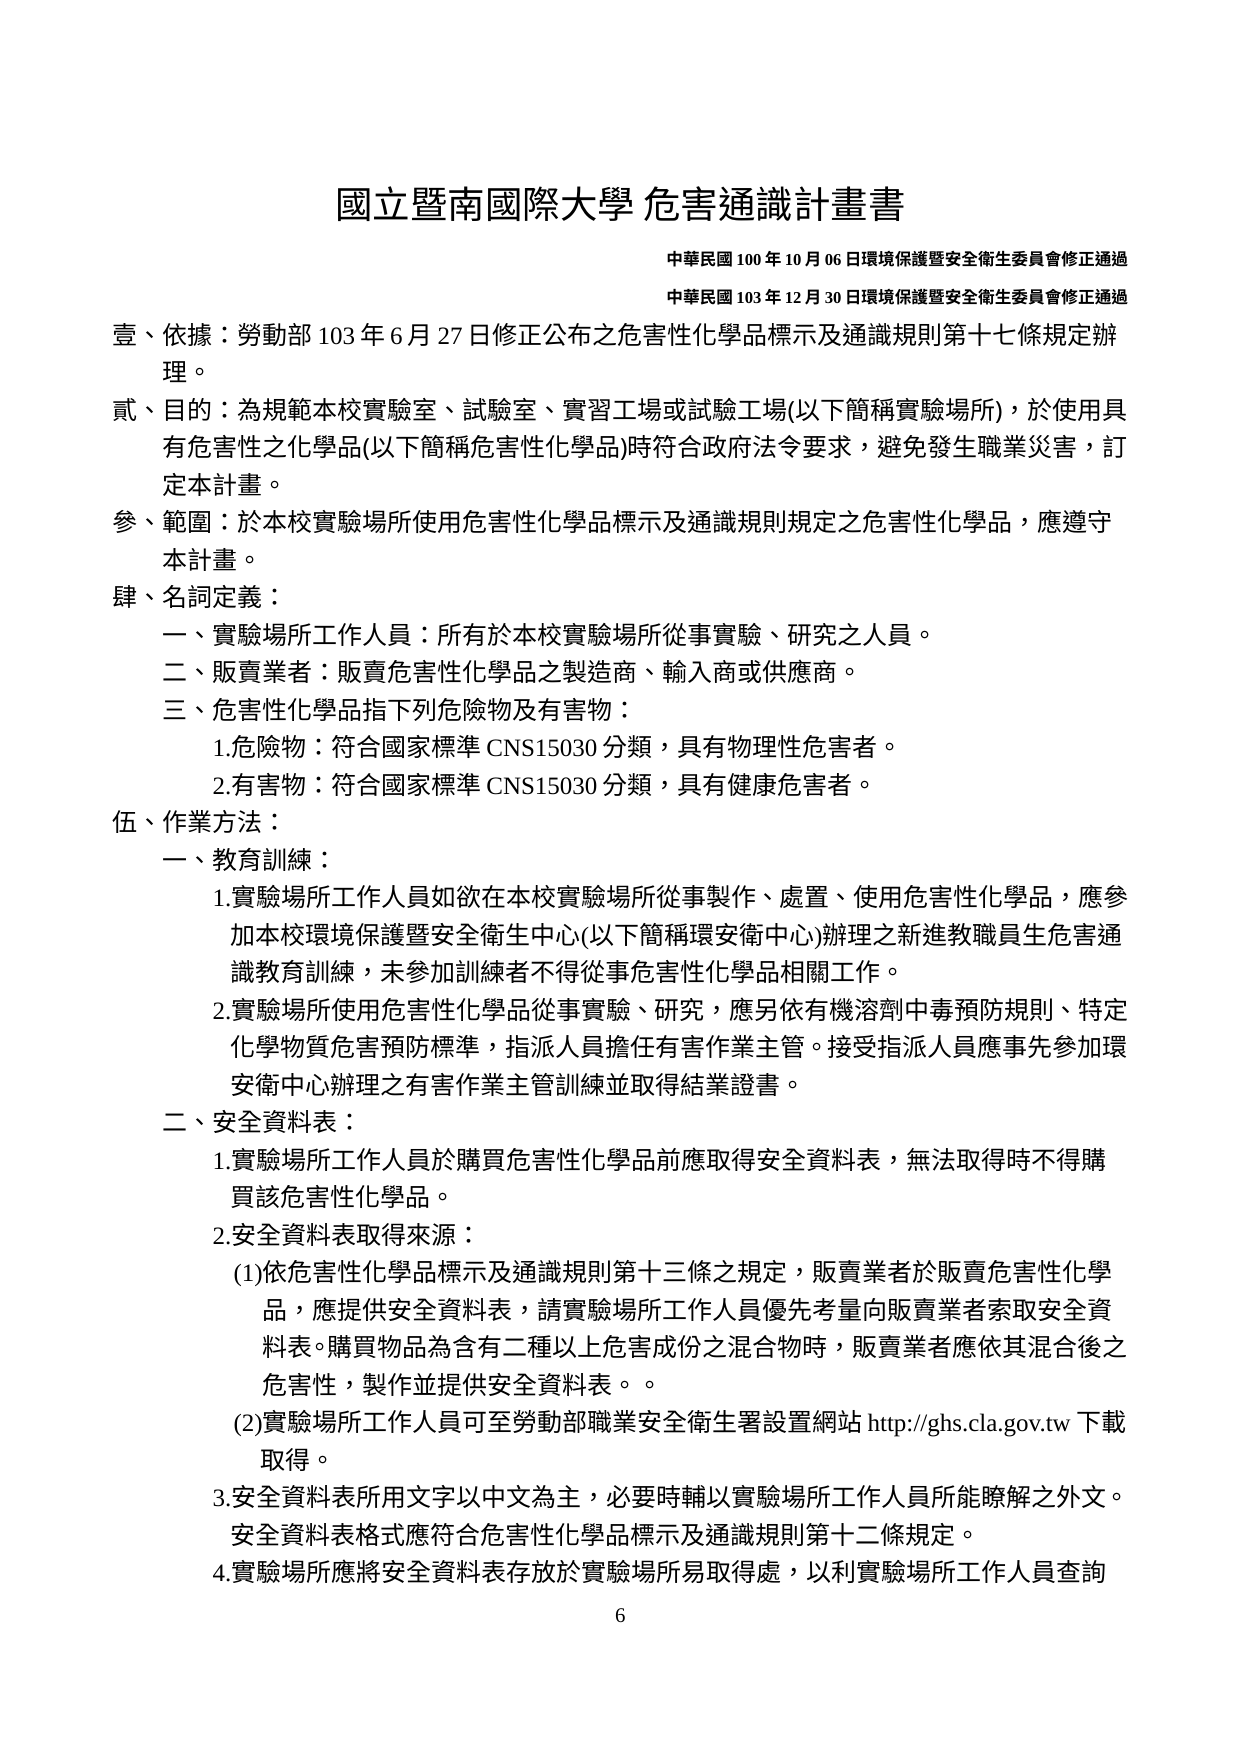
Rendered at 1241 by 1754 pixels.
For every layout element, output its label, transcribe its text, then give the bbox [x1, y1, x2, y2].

list 範圍：於本校實驗場所使用危害性化學品標示及通識規則規定之危害性化學品，應遵守本計畫。 [112, 502, 1128, 577]
list 安全資料表： [162, 1102, 1128, 1139]
list 實驗場所工作人員可至勞動部職業安全衛生署設置網站http://ghs.cla.gov.tw下載取得。 [260, 1402, 1128, 1477]
list 危害性化學品指下列危險物及有害物： [162, 689, 1128, 727]
list 危險物：符合國家標準CNS15030分類，具有物理性危害者。 [212, 727, 1128, 764]
list 依據：勞動部103年6月27日修正公布之危害性化學品標示及通識規則第十七條規定辦理。 [112, 314, 1128, 389]
list 名詞定義： [112, 577, 1128, 614]
list 實驗場所工作人員：所有於本校實驗場所從事實驗、研究之人員。 [162, 614, 1128, 652]
list 安全資料表取得來源： [212, 1214, 1128, 1252]
list 有害物：符合國家標準CNS15030分類，具有健康危害者。 [212, 764, 1128, 802]
list 安全資料表所用文字以中文為主，必要時輔以實驗場所工作人員所能瞭解之外文。安全資料表格式應符合危害性化學品標示及通識規則第十二條規定。 [212, 1477, 1128, 1552]
text 國立暨南國際大學 危害通識計畫書 [112, 164, 1128, 239]
list 教育訓練： [162, 839, 1128, 877]
list 作業方法： [112, 802, 1128, 839]
text 中華民國103年12月30日環境保護暨安全衛生委員會修正通過 [112, 277, 1128, 314]
list 實驗場所使用危害性化學品從事實驗、研究，應另依有機溶劑中毒預防規則、特定化學物質危害預防標準，指派人員擔任有害作業主管。接受指派人員應事先參加環安衛中心辦理之有害作業主管訓練並取得結業證書。 [212, 989, 1128, 1102]
list 目的：為規範本校實驗室、試驗室、實習工場或試驗工場(以下簡稱實驗場所)，於使用具有危害性之化學品(以下簡稱危害性化學品)時符合政府法令要求，避免發生職業災害，訂定本計畫。 [112, 389, 1128, 502]
text 品，應提供安全資料表，請實驗場所工作人員優先考量向販賣業者索取安全資料表。購買物品為含有二種以上危害成份之混合物時，販賣業者應依其混合後之危害性，製作並提供安全資料表。。 [262, 1289, 1128, 1402]
text 中華民國100年10月06日環境保護暨安全衛生委員會修正通過 [112, 239, 1128, 277]
list 實驗場所應將安全資料表存放於實驗場所易取得處，以利實驗場所工作人員查詢使用。 [212, 1552, 1128, 1589]
list 依危害性化學品標示及通識規則第十三條之規定，販賣業者於販賣危害性化學 [262, 1252, 1128, 1289]
list 販賣業者：販賣危害性化學品之製造商、輸入商或供應商。 [162, 652, 1128, 689]
list 實驗場所工作人員如欲在本校實驗場所從事製作、處置、使用危害性化學品，應參加本校環境保護暨安全衛生中心(以下簡稱環安衛中心)辦理之新進教職員生危害通識教育訓練，未參加訓練者不得從事危害性化學品相關工作。 [212, 877, 1128, 989]
list 實驗場所工作人員於購買危害性化學品前應取得安全資料表，無法取得時不得購買該危害性化學品。 [212, 1139, 1128, 1214]
